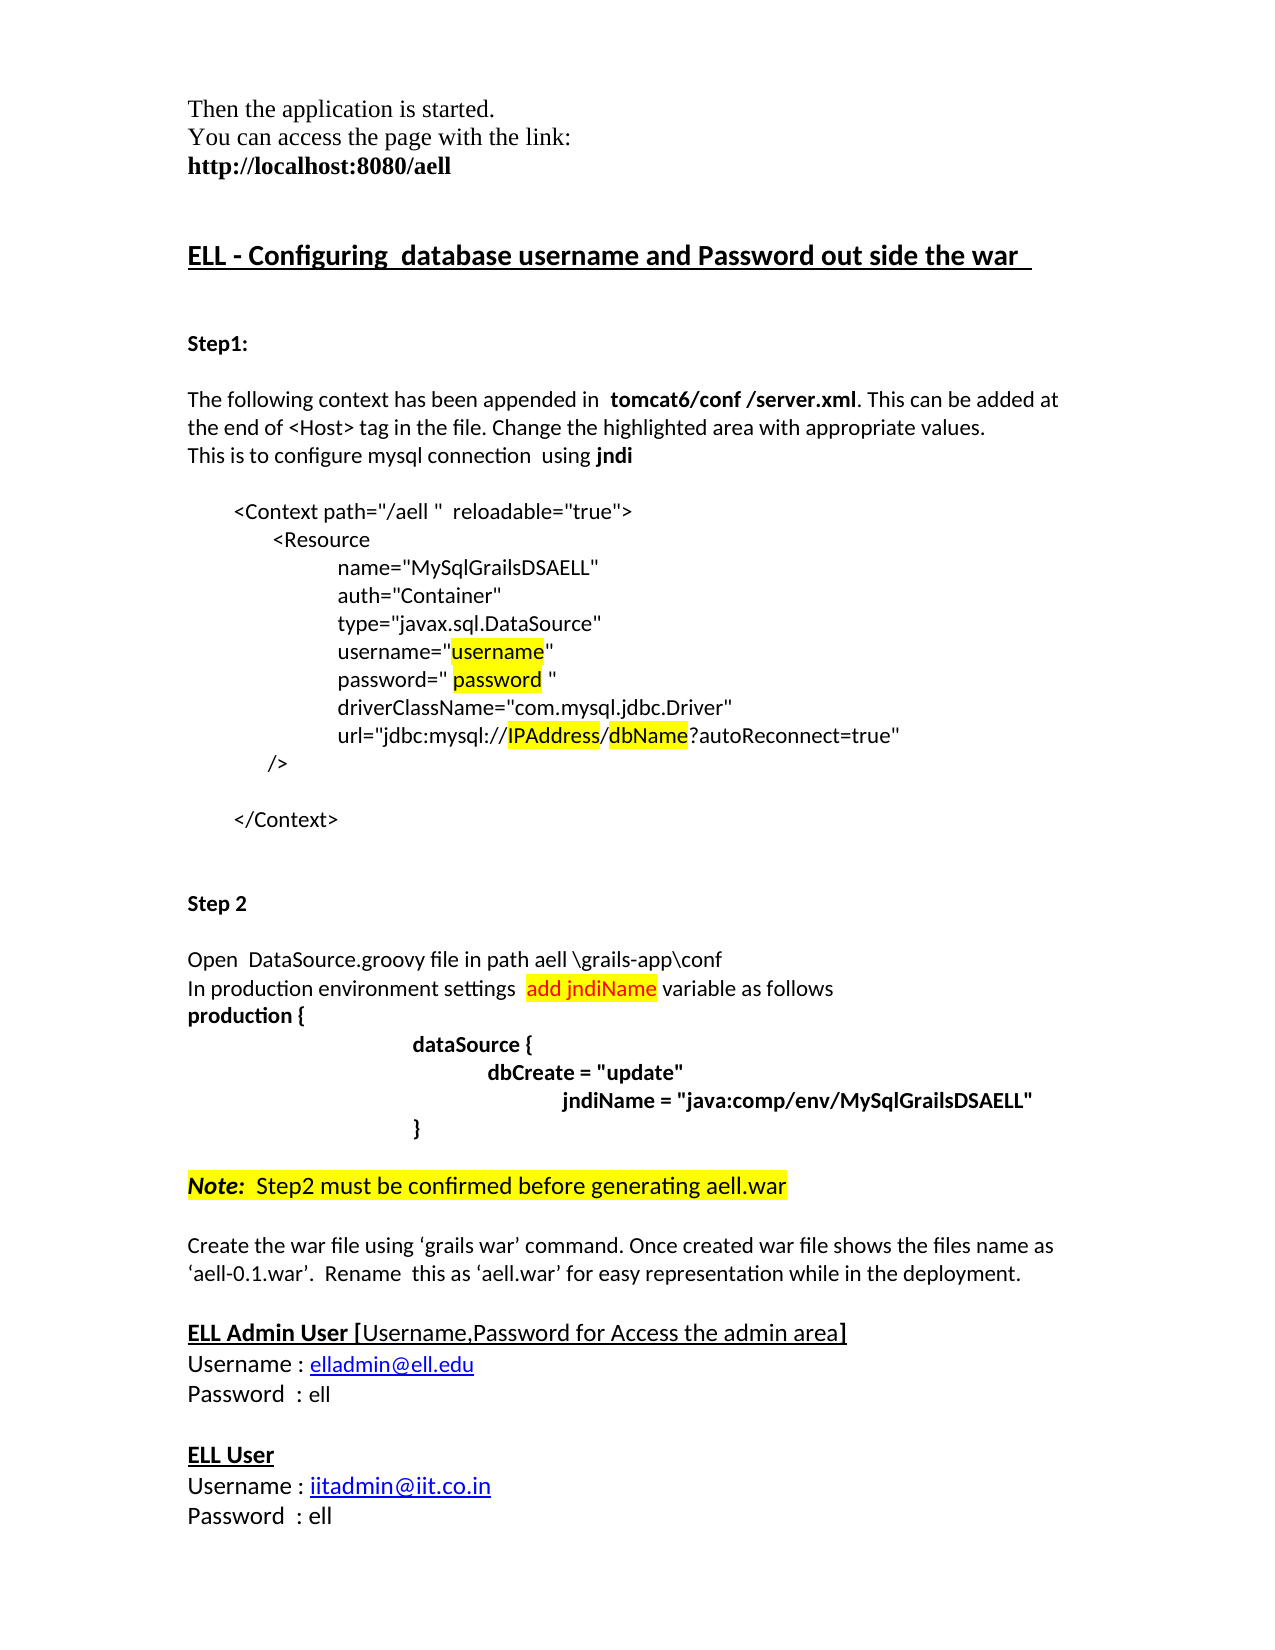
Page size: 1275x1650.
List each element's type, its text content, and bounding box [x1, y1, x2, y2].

text <Resource [187, 525, 1087, 553]
text url="jdbc:mysql://IPAddress/dbName?autoReconnect=true" [187, 721, 1087, 749]
text http://localhost:8080/aell [187, 151, 1087, 180]
text Password : ell [187, 1501, 1087, 1531]
text You can access the page with the link: [187, 122, 1087, 151]
text /> [187, 749, 1087, 777]
text The following context has been appended in tomcat6/conf /server.xml. This can be added at the end of <Host> tag in the file. Change the highlighted area with appropriate values. [187, 385, 1087, 441]
text auth="Container" [187, 581, 1087, 609]
text name="MySqlGrailsDSAELL" [187, 553, 1087, 581]
text Note: Step2 must be confirmed before generating aell.war [187, 1170, 1087, 1200]
text </Context> [187, 806, 1087, 833]
text Step1: [187, 329, 1087, 357]
text In production environment settings add jndiName variable as follows [187, 974, 1087, 1002]
text This is to configure mysql connection using jndi [187, 441, 1087, 469]
text ELL User [187, 1439, 1087, 1470]
text Username : iitadmin@iit.co.in [187, 1470, 1087, 1501]
text Then the application is started. [187, 94, 1087, 122]
text type="javax.sql.DataSource" [187, 609, 1087, 637]
text } [187, 1114, 1087, 1142]
text Password : ell [187, 1378, 1087, 1409]
text jndiName = "java:comp/env/MySqlGrailsDSAELL" [187, 1086, 1087, 1114]
text Username : elladmin@ell.edu [187, 1348, 1087, 1378]
text ELL - Configuring database username and Password out side the war [187, 237, 1087, 273]
text production { [187, 1002, 1087, 1030]
text driverClassName="com.mysql.jdbc.Driver" [187, 693, 1087, 721]
text Step 2 [187, 889, 1087, 918]
text dataSource { [187, 1030, 1087, 1058]
text password=" password " [187, 665, 1087, 693]
text dbCreate = "update" [187, 1058, 1087, 1086]
text Open DataSource.groovy file in path aell \grails-app\conf [187, 946, 1087, 974]
text ELL Admin User [Username,Password for Access the admin area] [187, 1317, 1087, 1348]
text username="username" [187, 637, 1087, 665]
text <Context path="/aell " reloadable="true"> [187, 497, 1087, 525]
text Create the war file using ‘grails war’ command. Once created war file shows the files name as ‘aell-0.1.war’. Rename this as ‘aell.war’ for easy representation while in the deployment. [187, 1231, 1087, 1287]
